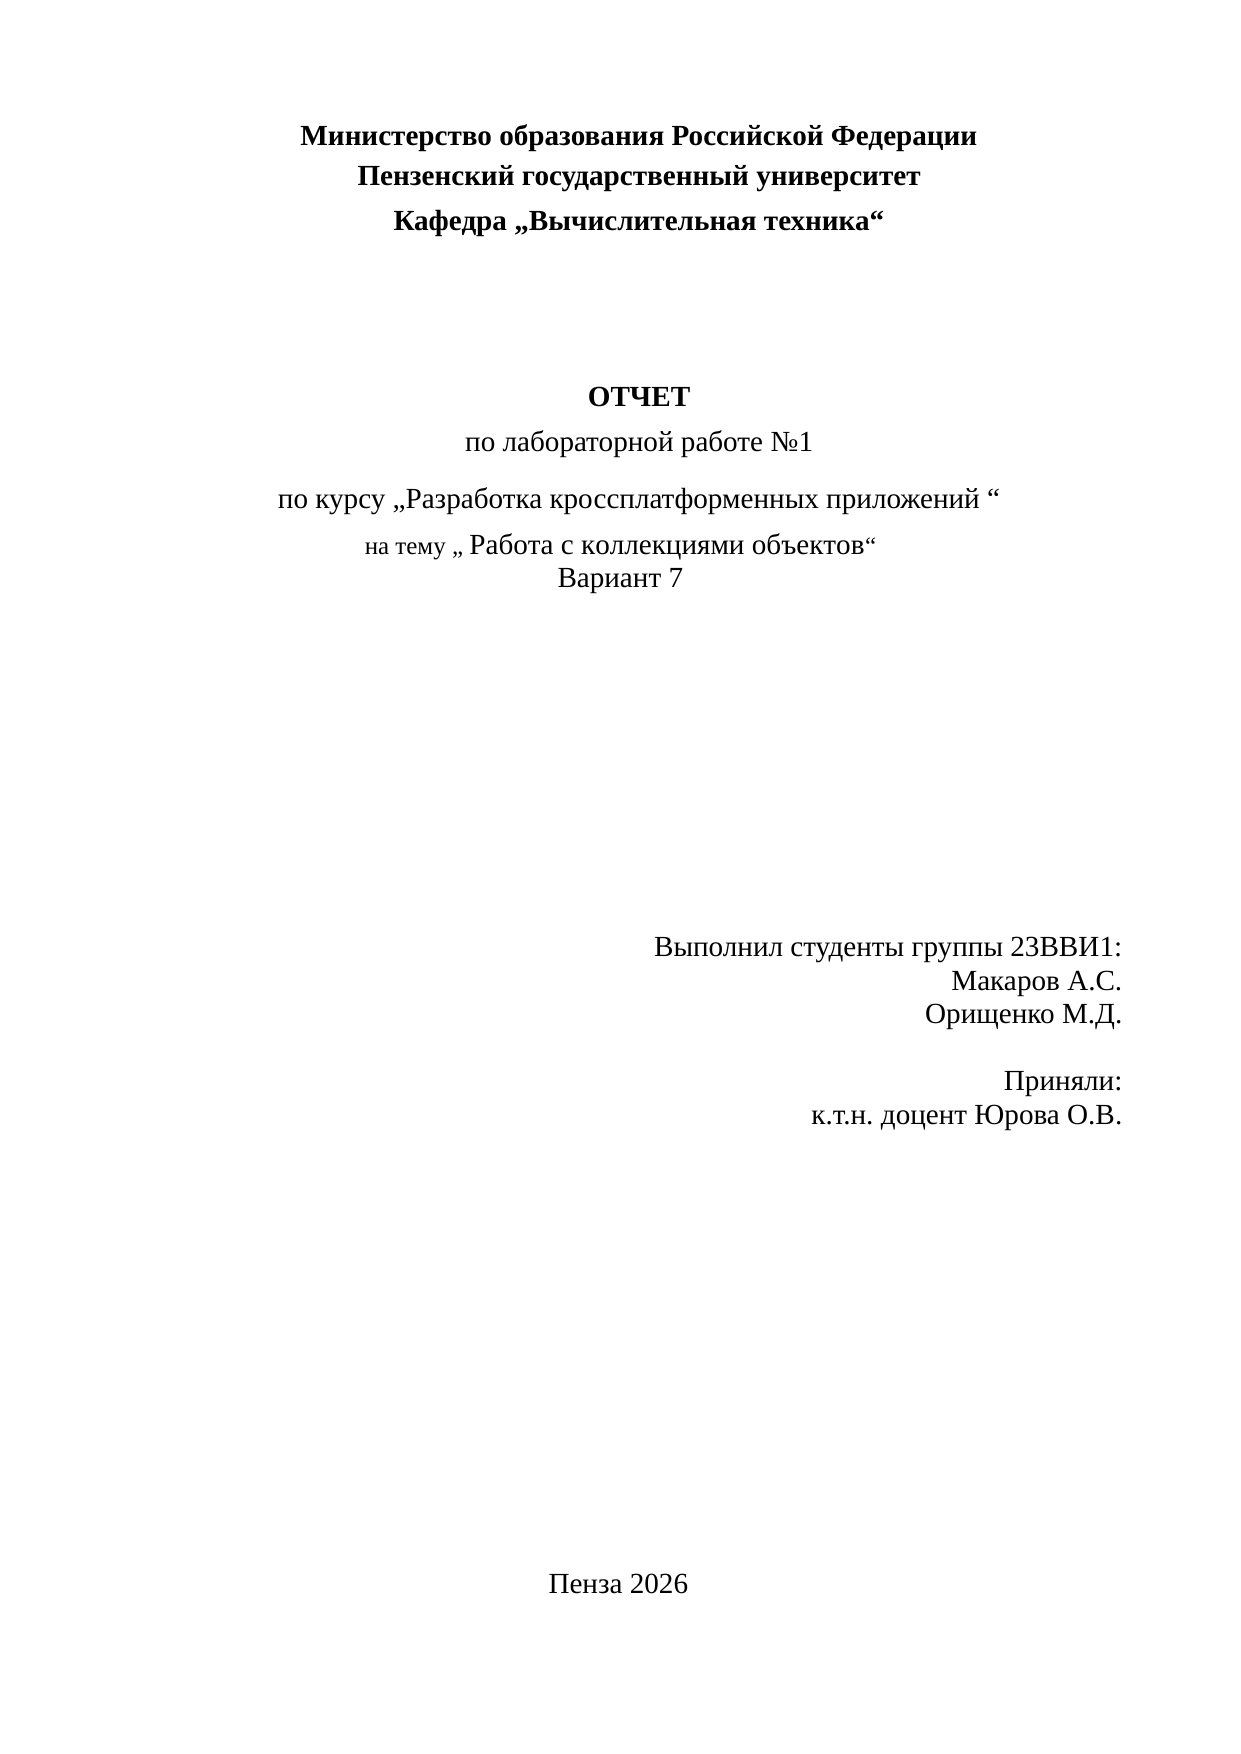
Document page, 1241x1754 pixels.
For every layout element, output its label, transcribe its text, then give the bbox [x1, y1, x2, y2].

text ОТЧЕТ [156, 379, 1122, 412]
text Министерство образования Российской Федерации [156, 118, 1122, 152]
text Вариант 7 [118, 560, 1122, 594]
text по лабораторной работе №1 [156, 424, 1122, 458]
text Выполнил студенты группы 23ВВИ1: [156, 929, 1122, 963]
text Приняли: [156, 1063, 1122, 1097]
text Пенза 2026 [156, 1567, 1081, 1600]
text Макаров А.С. [156, 963, 1122, 996]
text по курсу „Разработка кроссплатформенных приложений “ [156, 481, 1122, 515]
text на тему „ Работа с коллекциями объектов“ [118, 527, 1122, 560]
text Пензенский государственный университет [156, 158, 1122, 191]
text Кафедра „Вычислительная техника“ [156, 203, 1122, 237]
text Орищенко М.Д. [156, 996, 1122, 1030]
text к.т.н. доцент Юрова О.В. [156, 1097, 1122, 1131]
